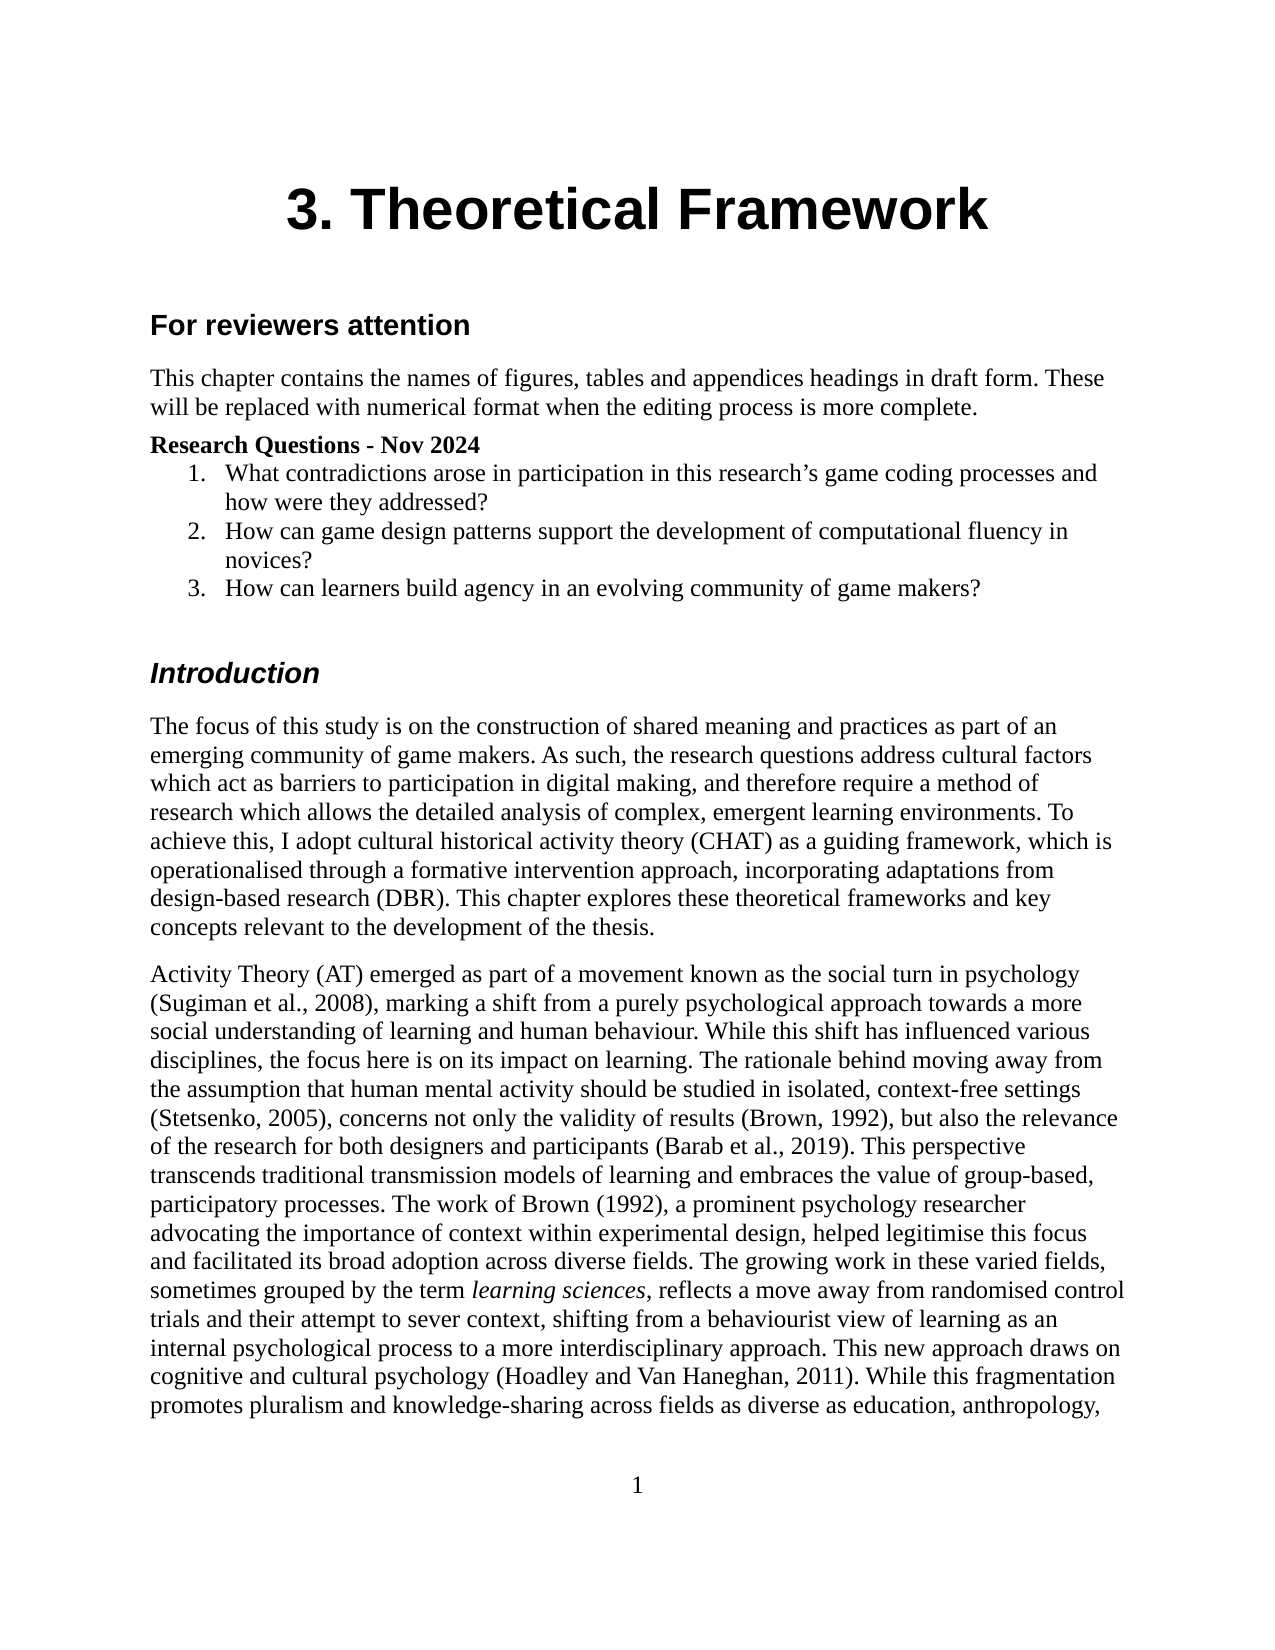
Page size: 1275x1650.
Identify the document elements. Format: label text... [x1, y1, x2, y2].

text The focus of this study is on the construction of shared meaning and practices as part of an emerging community of game makers. As such, the research questions address cultural factors which act as barriers to participation in digital making, and therefore require a method of research which allows the detailed analysis of complex, emergent learning environments. To achieve this, I adopt cultural historical activity theory (CHAT) as a guiding framework, which is operationalised through a formative intervention approach, incorporating adaptations from design-based research (DBR). This chapter explores these theoretical frameworks and key concepts relevant to the development of the thesis. [150, 711, 1125, 941]
subtitle For reviewers attention [150, 308, 1125, 342]
text This chapter contains the names of figures, tables and appendices headings in draft form. These will be replaced with numerical format when the editing process is more complete. [150, 363, 1125, 421]
subtitle Introduction [150, 656, 1125, 689]
list How can game design patterns support the development of computational fluency in novices? [187, 516, 1125, 573]
list How can learners build agency in an evolving community of game makers? [187, 573, 1125, 602]
list What contradictions arose in participation in this research’s game coding processes and how were they addressed? [187, 458, 1125, 516]
title 3. Theoretical Framework [150, 175, 1125, 242]
text Activity Theory (AT) emerged as part of a movement known as the social turn in psychology (Sugiman et al., 2008), marking a shift from a purely psychological approach towards a more social understanding of learning and human behaviour. While this shift has influenced various disciplines, the focus here is on its impact on learning. The rationale behind moving away from the assumption that human mental activity should be studied in isolated, context-free settings (Stetsenko, 2005), concerns not only the validity of results (Brown, 1992), but also the relevance of the research for both designers and participants (Barab et al., 2019). This perspective transcends traditional transmission models of learning and embraces the value of group-based, participatory processes. The work of Brown (1992), a prominent psychology researcher advocating the importance of context within experimental design, helped legitimise this focus and facilitated its broad adoption across diverse fields. The growing work in these varied fields, sometimes grouped by the term learning sciences, reflects a move away from randomised control trials and their attempt to sever context, shifting from a behaviourist view of learning as an internal psychological process to a more interdisciplinary approach. This new approach draws on cognitive and cultural psychology (Hoadley and Van Haneghan, 2011). While this fragmentation promotes pluralism and knowledge-sharing across fields as diverse as education, anthropology, [150, 959, 1125, 1419]
text Research Questions - Nov 2024 [150, 430, 1125, 458]
